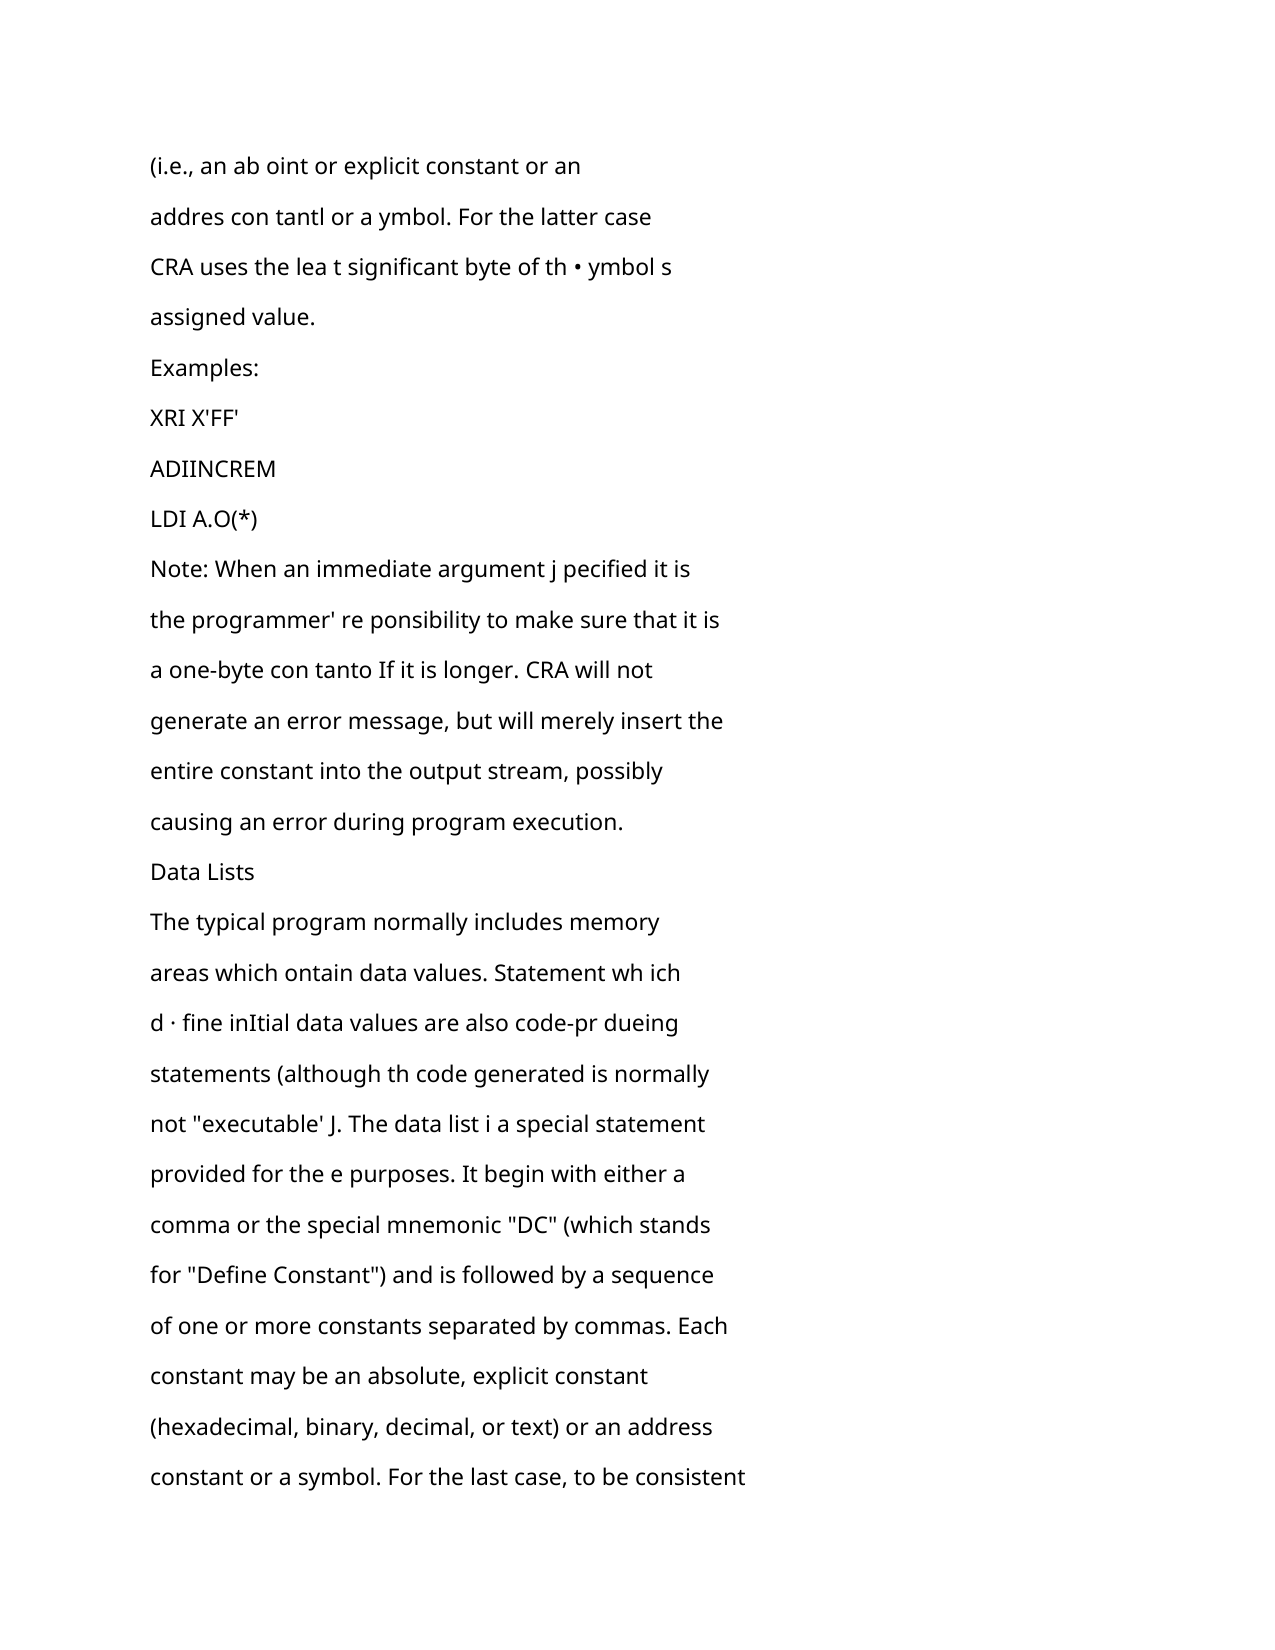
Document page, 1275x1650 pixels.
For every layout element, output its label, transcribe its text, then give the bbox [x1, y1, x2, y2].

text XRI X'FF' [150, 402, 1125, 433]
text The typical program normally includes memory [150, 906, 1125, 937]
text constant may be an absolute, explicit constant [150, 1360, 1125, 1391]
text ADIINCREM [150, 452, 1125, 484]
text LDI A.O(*) [150, 503, 1125, 534]
text CRA uses the lea t significant byte of th • ymbol s [150, 251, 1125, 282]
text assigned value. [150, 301, 1125, 332]
text entire constant into the output stream, possibly [150, 755, 1125, 786]
text (hexadecimal, binary, decimal, or text) or an address [150, 1410, 1125, 1442]
text Note: When an immediate argument j pecified it is [150, 553, 1125, 584]
text of one or more constants separated by commas. Each [150, 1309, 1125, 1341]
text Examples: [150, 352, 1125, 383]
text for "Define Constant") and is followed by a sequence [150, 1259, 1125, 1290]
text a one-byte con tanto If it is longer. CRA will not [150, 654, 1125, 685]
text generate an error message, but will merely insert the [150, 704, 1125, 736]
text not "executable' J. The data list i a special statement [150, 1108, 1125, 1139]
text (i.e., an ab oint or explicit constant or an [150, 150, 1125, 181]
text Data Lists [150, 856, 1125, 887]
text addres con tantl or a ymbol. For the latter case [150, 200, 1125, 232]
text comma or the special mnemonic "DC" (which stands [150, 1209, 1125, 1240]
text provided for the e purposes. It begin with either a [150, 1158, 1125, 1189]
text d · fine inItial data values are also code-pr dueing [150, 1007, 1125, 1038]
text the programmer' re ponsibility to make sure that it is [150, 604, 1125, 635]
text causing an error during program execution. [150, 805, 1125, 837]
text areas which ontain data values. Statement wh ich [150, 957, 1125, 988]
text constant or a symbol. For the last case, to be consistent [150, 1461, 1125, 1492]
text statements (although th code generated is normally [150, 1057, 1125, 1089]
